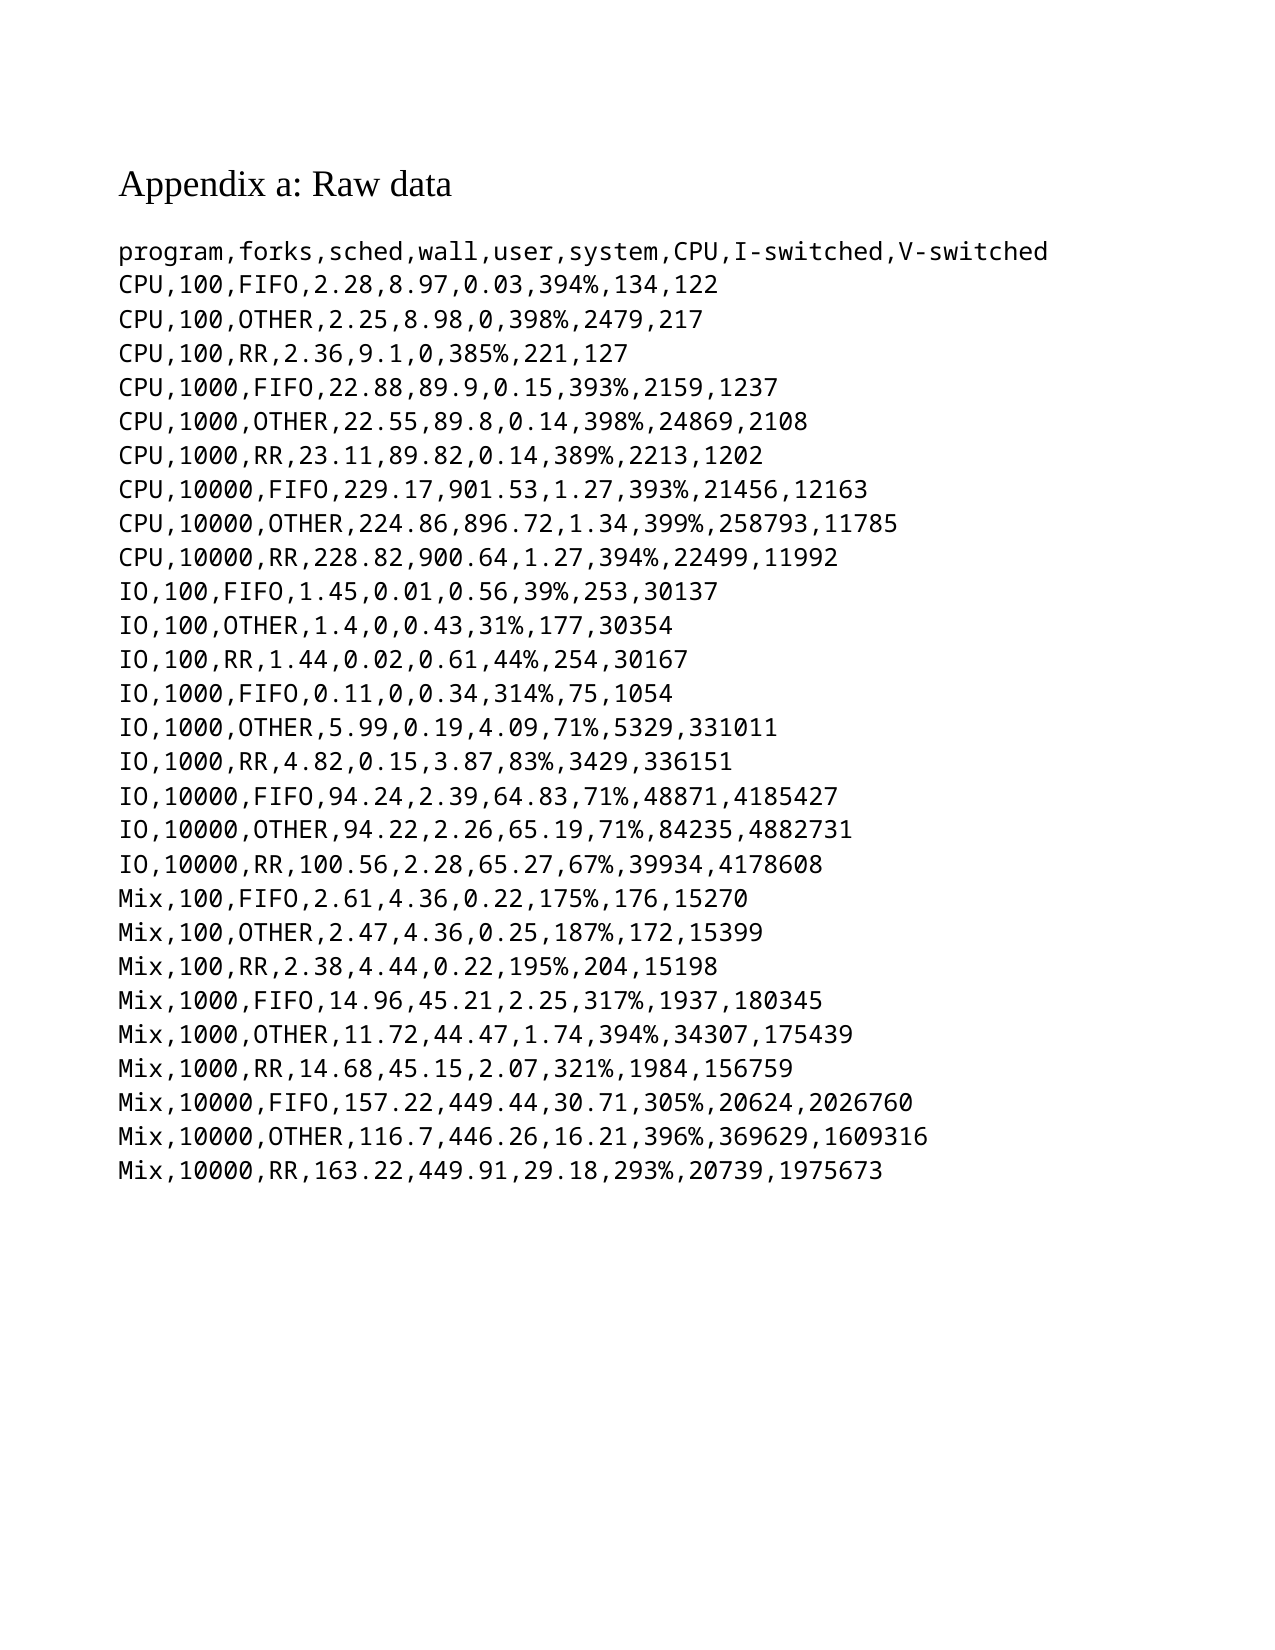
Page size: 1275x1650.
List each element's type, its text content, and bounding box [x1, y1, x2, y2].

text CPU,10000,RR,228.82,900.64,1.27,394%,22499,11992 [118, 540, 1157, 574]
text Mix,1000,RR,14.68,45.15,2.07,321%,1984,156759 [118, 1051, 1157, 1085]
text IO,1000,OTHER,5.99,0.19,4.09,71%,5329,331011 [118, 710, 1157, 744]
text CPU,100,OTHER,2.25,8.98,0,398%,2479,217 [118, 301, 1157, 335]
text IO,1000,RR,4.82,0.15,3.87,83%,3429,336151 [118, 744, 1157, 778]
text Mix,10000,FIFO,157.22,449.44,30.71,305%,20624,2026760 [118, 1085, 1157, 1119]
text IO,100,FIFO,1.45,0.01,0.56,39%,253,30137 [118, 574, 1157, 608]
text CPU,100,RR,2.36,9.1,0,385%,221,127 [118, 335, 1157, 369]
text IO,10000,FIFO,94.24,2.39,64.83,71%,48871,4185427 [118, 778, 1157, 812]
text CPU,1000,FIFO,22.88,89.9,0.15,393%,2159,1237 [118, 369, 1157, 403]
text Mix,100,OTHER,2.47,4.36,0.25,187%,172,15399 [118, 914, 1157, 948]
text CPU,10000,OTHER,224.86,896.72,1.34,399%,258793,11785 [118, 506, 1157, 540]
text Mix,10000,OTHER,116.7,446.26,16.21,396%,369629,1609316 [118, 1119, 1157, 1153]
text Mix,10000,RR,163.22,449.91,29.18,293%,20739,1975673 [118, 1153, 1157, 1187]
text Mix,100,FIFO,2.61,4.36,0.22,175%,176,15270 [118, 880, 1157, 914]
text IO,100,OTHER,1.4,0,0.43,31%,177,30354 [118, 608, 1157, 642]
text Mix,100,RR,2.38,4.44,0.22,195%,204,15198 [118, 948, 1157, 982]
text Appendix a: Raw data [118, 161, 1157, 204]
text Mix,1000,OTHER,11.72,44.47,1.74,394%,34307,175439 [118, 1017, 1157, 1051]
text CPU,1000,OTHER,22.55,89.8,0.14,398%,24869,2108 [118, 403, 1157, 437]
text program,forks,sched,wall,user,system,CPU,I-switched,V-switched [118, 233, 1157, 267]
text IO,1000,FIFO,0.11,0,0.34,314%,75,1054 [118, 676, 1157, 710]
text IO,10000,RR,100.56,2.28,65.27,67%,39934,4178608 [118, 846, 1157, 880]
text CPU,100,FIFO,2.28,8.97,0.03,394%,134,122 [118, 267, 1157, 301]
text IO,100,RR,1.44,0.02,0.61,44%,254,30167 [118, 642, 1157, 676]
text IO,10000,OTHER,94.22,2.26,65.19,71%,84235,4882731 [118, 812, 1157, 846]
text CPU,10000,FIFO,229.17,901.53,1.27,393%,21456,12163 [118, 472, 1157, 506]
text CPU,1000,RR,23.11,89.82,0.14,389%,2213,1202 [118, 437, 1157, 472]
text Mix,1000,FIFO,14.96,45.21,2.25,317%,1937,180345 [118, 982, 1157, 1017]
